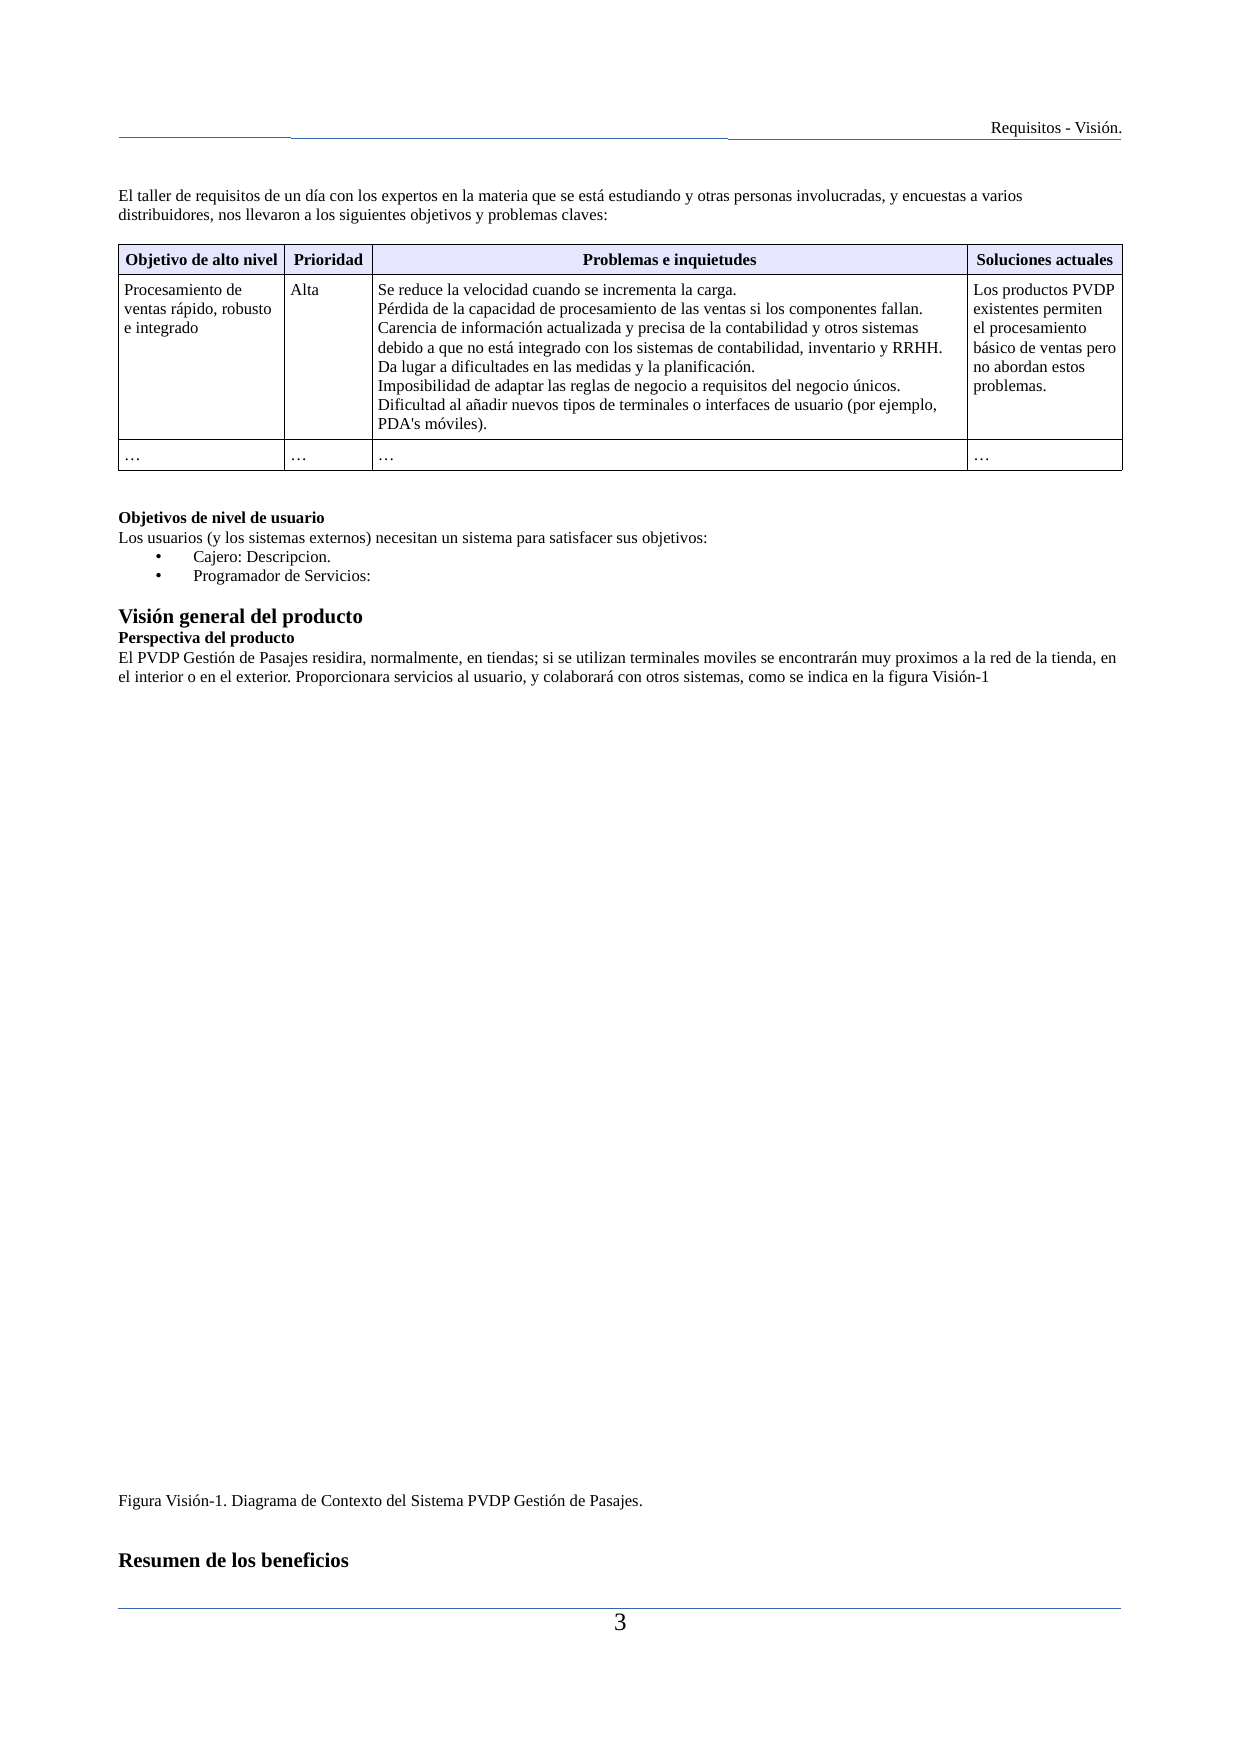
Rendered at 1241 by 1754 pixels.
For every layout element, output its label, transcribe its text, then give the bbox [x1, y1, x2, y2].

text Resumen de los beneficios [118, 1548, 1122, 1572]
table_cell Los productos PVDP existentes permiten el procesamiento básico de ventas pero no abordan estos problemas. [968, 275, 1122, 439]
text Los usuarios (y los sistemas externos) necesitan un sistema para satisfacer sus objetivos: [118, 527, 1122, 547]
text Visión general del producto [118, 604, 1122, 628]
table_cell Se reduce la velocidad cuando se incrementa la carga. Pérdida de la capacidad de procesamiento de las ventas si los componentes fallan. Carencia de información actualizada y precisa de la contabilidad y otros sistemas debido a que no está integrado con los sistemas de contabilidad, inventario y RRHH. Da lugar a dificultades en las medidas y la planificación. Imposibilidad de adaptar las reglas de negocio a requisitos del negocio únicos. Dificultad al añadir nuevos tipos de terminales o interfaces de usuario (por ejemplo, PDA's móviles). [373, 275, 967, 439]
text El PVDP Gestión de Pasajes residira, normalmente, en tiendas; si se utilizan terminales moviles se encontrarán muy proximos a la red de la tienda, en el interior o en el exterior. Proporcionara servicios al usuario, y colaborará con otros sistemas, como se indica en la figura Visión-1 [118, 647, 1122, 686]
table_cell … [285, 440, 372, 470]
text Figura Visión-1. Diagrama de Contexto del Sistema PVDP Gestión de Pasajes. [118, 1491, 1122, 1510]
table_cell … [373, 440, 967, 470]
table_cell Alta [285, 275, 372, 439]
table_header Soluciones actuales [968, 245, 1122, 274]
table_header Problemas e inquietudes [373, 245, 967, 274]
text El taller de requisitos de un día con los expertos en la materia que se está estudiando y otras personas involucradas, y encuestas a varios distribuidores, nos llevaron a los siguientes objetivos y problemas claves: [118, 186, 1122, 224]
table_cell Procesamiento de ventas rápido, robusto e integrado [119, 275, 284, 439]
list Programador de Servicios: [156, 566, 1122, 585]
text Perspectiva del producto [118, 628, 1122, 647]
table_cell … [968, 440, 1122, 470]
table_header Prioridad [285, 245, 372, 274]
text Objetivos de nivel de usuario [118, 508, 1122, 527]
list Cajero: Descripcion. [156, 547, 1122, 566]
table_header Objetivo de alto nivel [119, 245, 284, 274]
table_cell … [119, 440, 284, 470]
